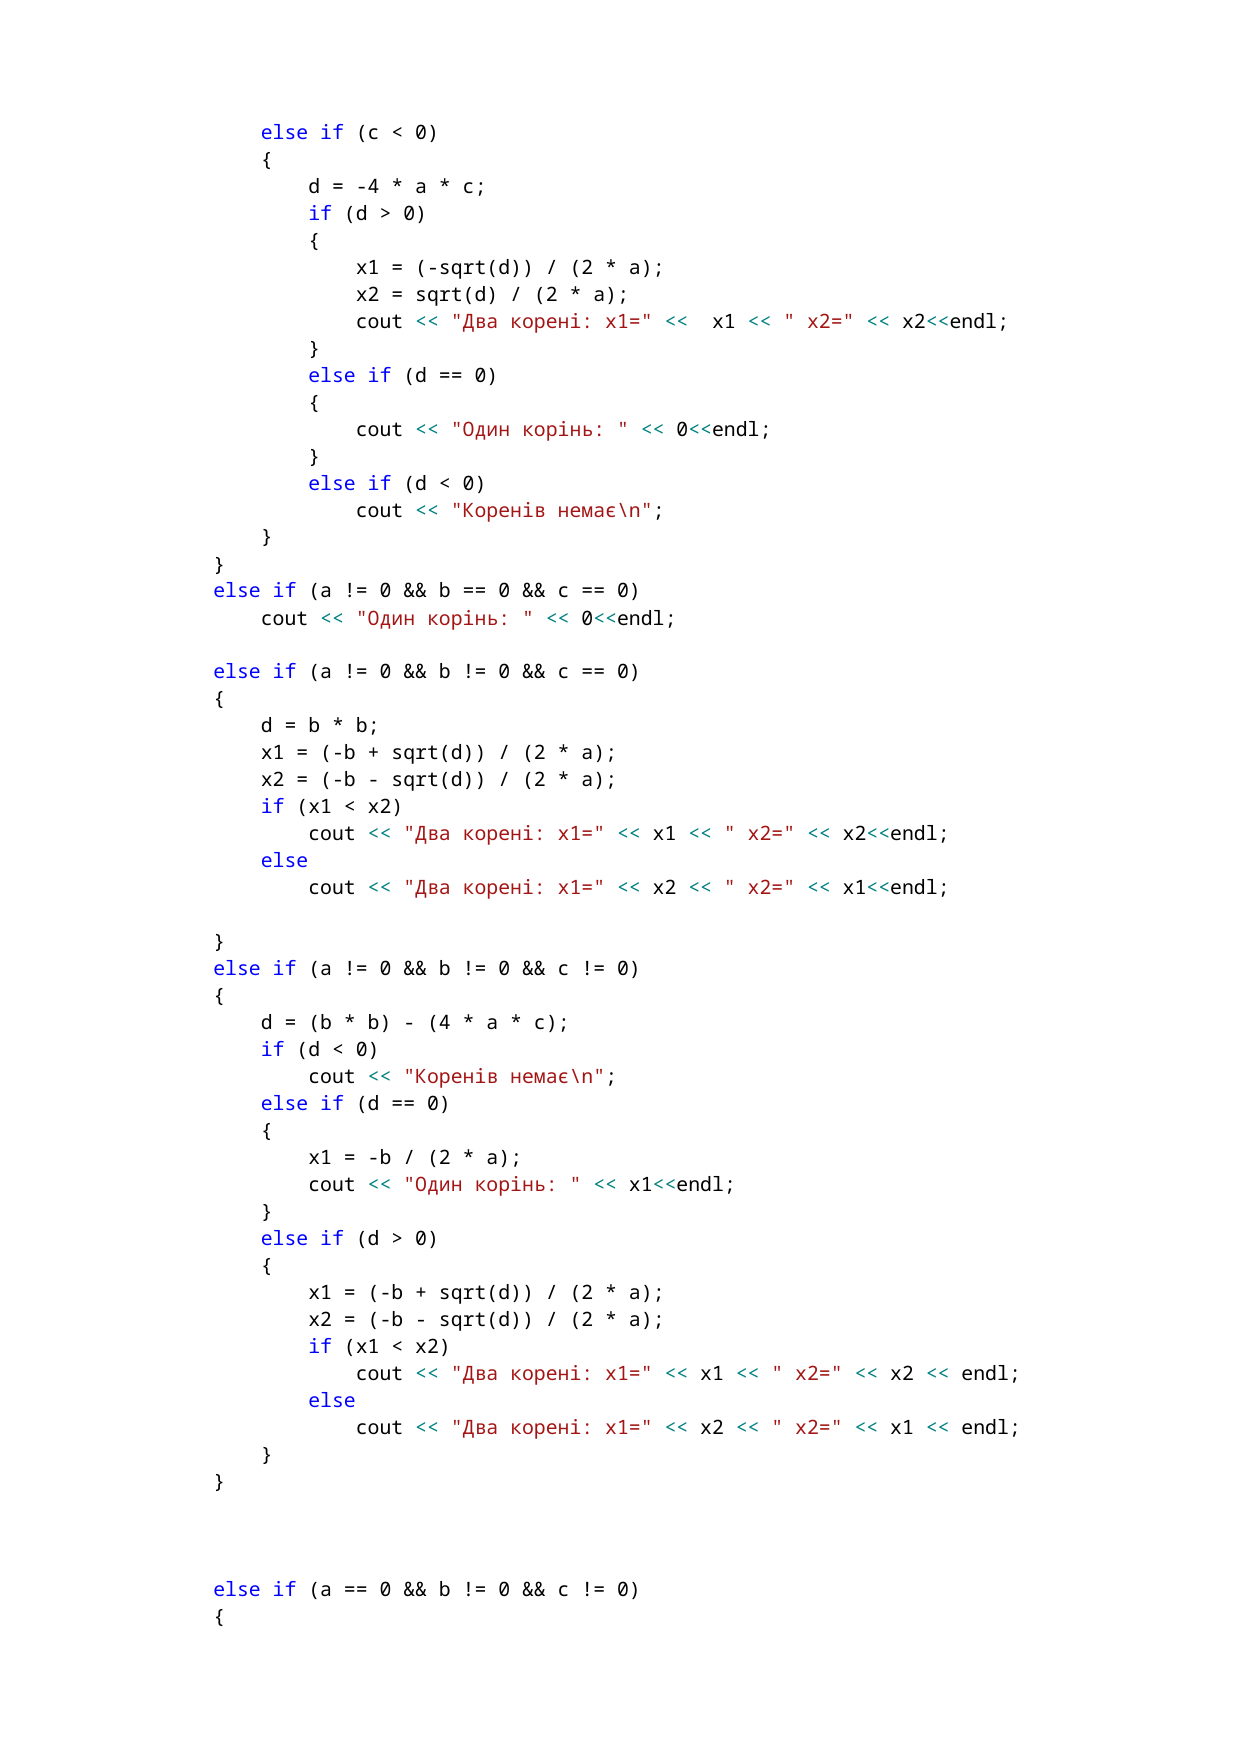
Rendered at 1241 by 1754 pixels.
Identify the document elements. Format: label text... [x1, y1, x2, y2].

text } [118, 927, 1122, 954]
text cout << "Два корені: x1=" << x1 << " x2=" << x2<<endl; [118, 307, 1122, 334]
text cout << "Один корінь: " << x1<<endl; [118, 1170, 1122, 1197]
text } [118, 550, 1122, 577]
text x1 = (-sqrt(d)) / (2 * a); [118, 253, 1122, 280]
text { [118, 388, 1122, 415]
text else if (c < 0) [118, 118, 1122, 145]
text } [118, 523, 1122, 550]
text cout << "Один корінь: " << 0<<endl; [118, 604, 1122, 631]
text { [118, 981, 1122, 1008]
text { [118, 226, 1122, 253]
text x1 = (-b + sqrt(d)) / (2 * a); [118, 739, 1122, 766]
text { [118, 145, 1122, 172]
text x1 = -b / (2 * a); [118, 1143, 1122, 1170]
text x2 = (-b - sqrt(d)) / (2 * a); [118, 1305, 1122, 1332]
text if (x1 < x2) [118, 1332, 1122, 1359]
text cout << "Коренів немає\n"; [118, 496, 1122, 523]
text { [118, 685, 1122, 712]
text } [118, 1467, 1122, 1494]
text else if (d < 0) [118, 469, 1122, 496]
text else [118, 1386, 1122, 1413]
text else if (d == 0) [118, 361, 1122, 388]
text else if (d == 0) [118, 1089, 1122, 1116]
text if (d < 0) [118, 1035, 1122, 1062]
text } [118, 442, 1122, 469]
text cout << "Два корені: x1=" << x1 << " x2=" << x2<<endl; [118, 819, 1122, 847]
text x1 = (-b + sqrt(d)) / (2 * a); [118, 1278, 1122, 1305]
text { [118, 1251, 1122, 1278]
text { [118, 1116, 1122, 1143]
text else if (a != 0 && b != 0 && c != 0) [118, 954, 1122, 981]
text cout << "Два корені: x1=" << x2 << " x2=" << x1<<endl; [118, 873, 1122, 901]
text cout << "Коренів немає\n"; [118, 1062, 1122, 1089]
text cout << "Два корені: x1=" << x2 << " x2=" << x1 << endl; [118, 1413, 1122, 1440]
text } [118, 1197, 1122, 1224]
text d = -4 * a * c; [118, 172, 1122, 199]
text else [118, 847, 1122, 873]
text else if (a != 0 && b == 0 && c == 0) [118, 577, 1122, 604]
text { [118, 1602, 1122, 1629]
text d = (b * b) - (4 * a * c); [118, 1008, 1122, 1035]
text else if (a == 0 && b != 0 && c != 0) [118, 1575, 1122, 1602]
text x2 = (-b - sqrt(d)) / (2 * a); [118, 766, 1122, 793]
text d = b * b; [118, 712, 1122, 739]
text if (x1 < x2) [118, 793, 1122, 819]
text } [118, 1440, 1122, 1467]
text else if (d > 0) [118, 1224, 1122, 1251]
text } [118, 334, 1122, 361]
text if (d > 0) [118, 199, 1122, 226]
text cout << "Два корені: x1=" << x1 << " x2=" << x2 << endl; [118, 1359, 1122, 1386]
text x2 = sqrt(d) / (2 * a); [118, 280, 1122, 307]
text cout << "Один корінь: " << 0<<endl; [118, 415, 1122, 442]
text else if (a != 0 && b != 0 && c == 0) [118, 658, 1122, 685]
